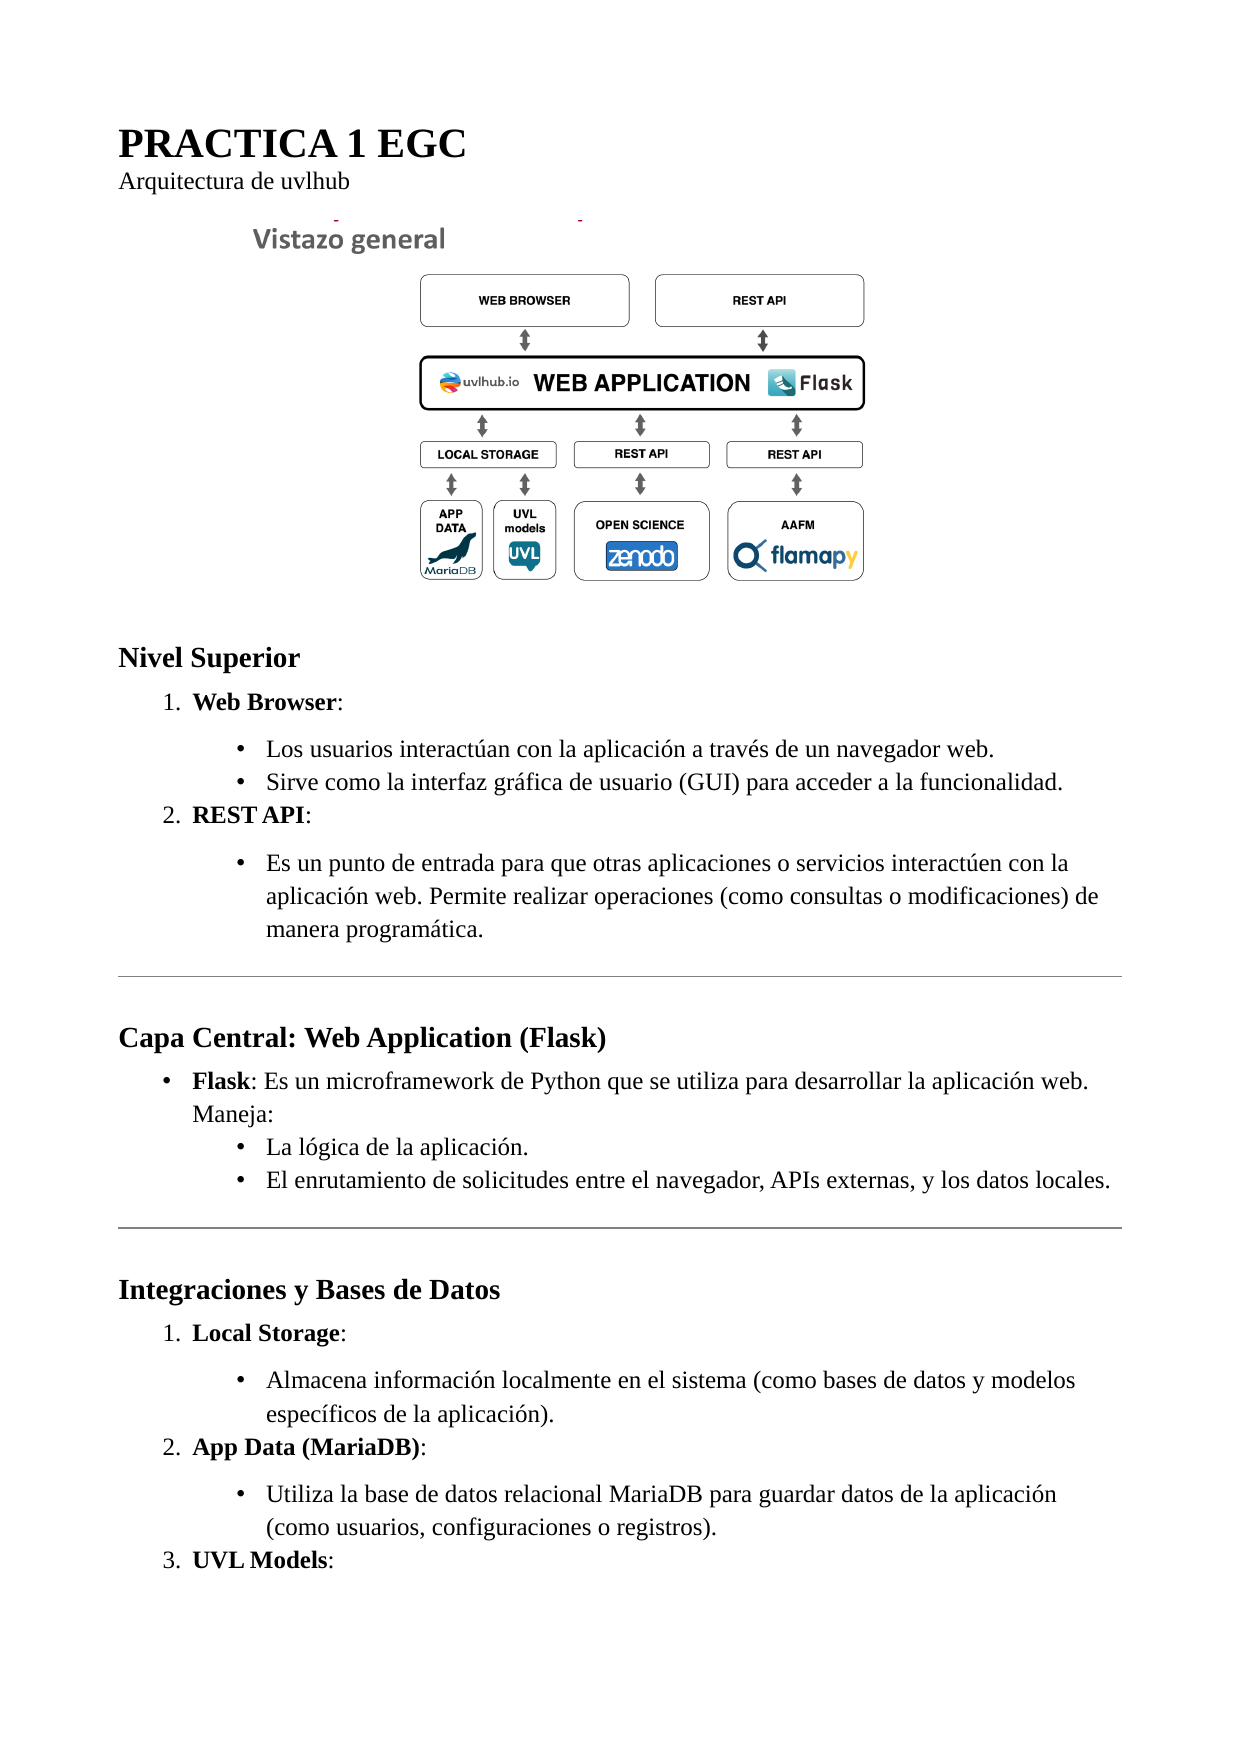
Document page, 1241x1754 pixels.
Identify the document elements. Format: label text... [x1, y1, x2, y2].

text Arquitectura de uvlhub [118, 166, 1122, 195]
list UVL Models: [162, 1545, 1122, 1574]
list Almacena información localmente en el sistema (como bases de datos y modelos específicos de la aplicación). [236, 1366, 1122, 1427]
list App Data (MariaDB): [162, 1432, 1122, 1460]
list Local Storage: [162, 1318, 1122, 1347]
list El enrutamiento de solicitudes entre el navegador, APIs externas, y los datos locales. [236, 1166, 1122, 1194]
list Flask: Es un microframework de Python que se utiliza para desarrollar la aplicación web. Maneja: [162, 1066, 1122, 1128]
list Utiliza la base de datos relacional MariaDB para guardar datos de la aplicación (como usuarios, configuraciones o registros). [236, 1479, 1122, 1541]
subtitle Nivel Superior [118, 641, 1122, 674]
list Sirve como la interfaz gráfica de usuario (GUI) para acceder a la funcionalidad. [236, 767, 1122, 796]
list Los usuarios interactúan con la aplicación a través de un navegador web. [236, 734, 1122, 763]
list Web Browser: [162, 687, 1122, 715]
picture [249, 220, 887, 584]
subtitle Capa Central: Web Application (Flask) [118, 1020, 1122, 1054]
list Es un punto de entrada para que otras aplicaciones o servicios interactúen con la aplicación web. Permite realizar operaciones (como consultas o modificaciones) de manera programática. [236, 848, 1122, 943]
text PRACTICA 1 EGC [118, 118, 1122, 166]
subtitle Integraciones y Bases de Datos [118, 1272, 1122, 1306]
list La lógica de la aplicación. [236, 1132, 1122, 1161]
list REST API: [162, 800, 1122, 829]
